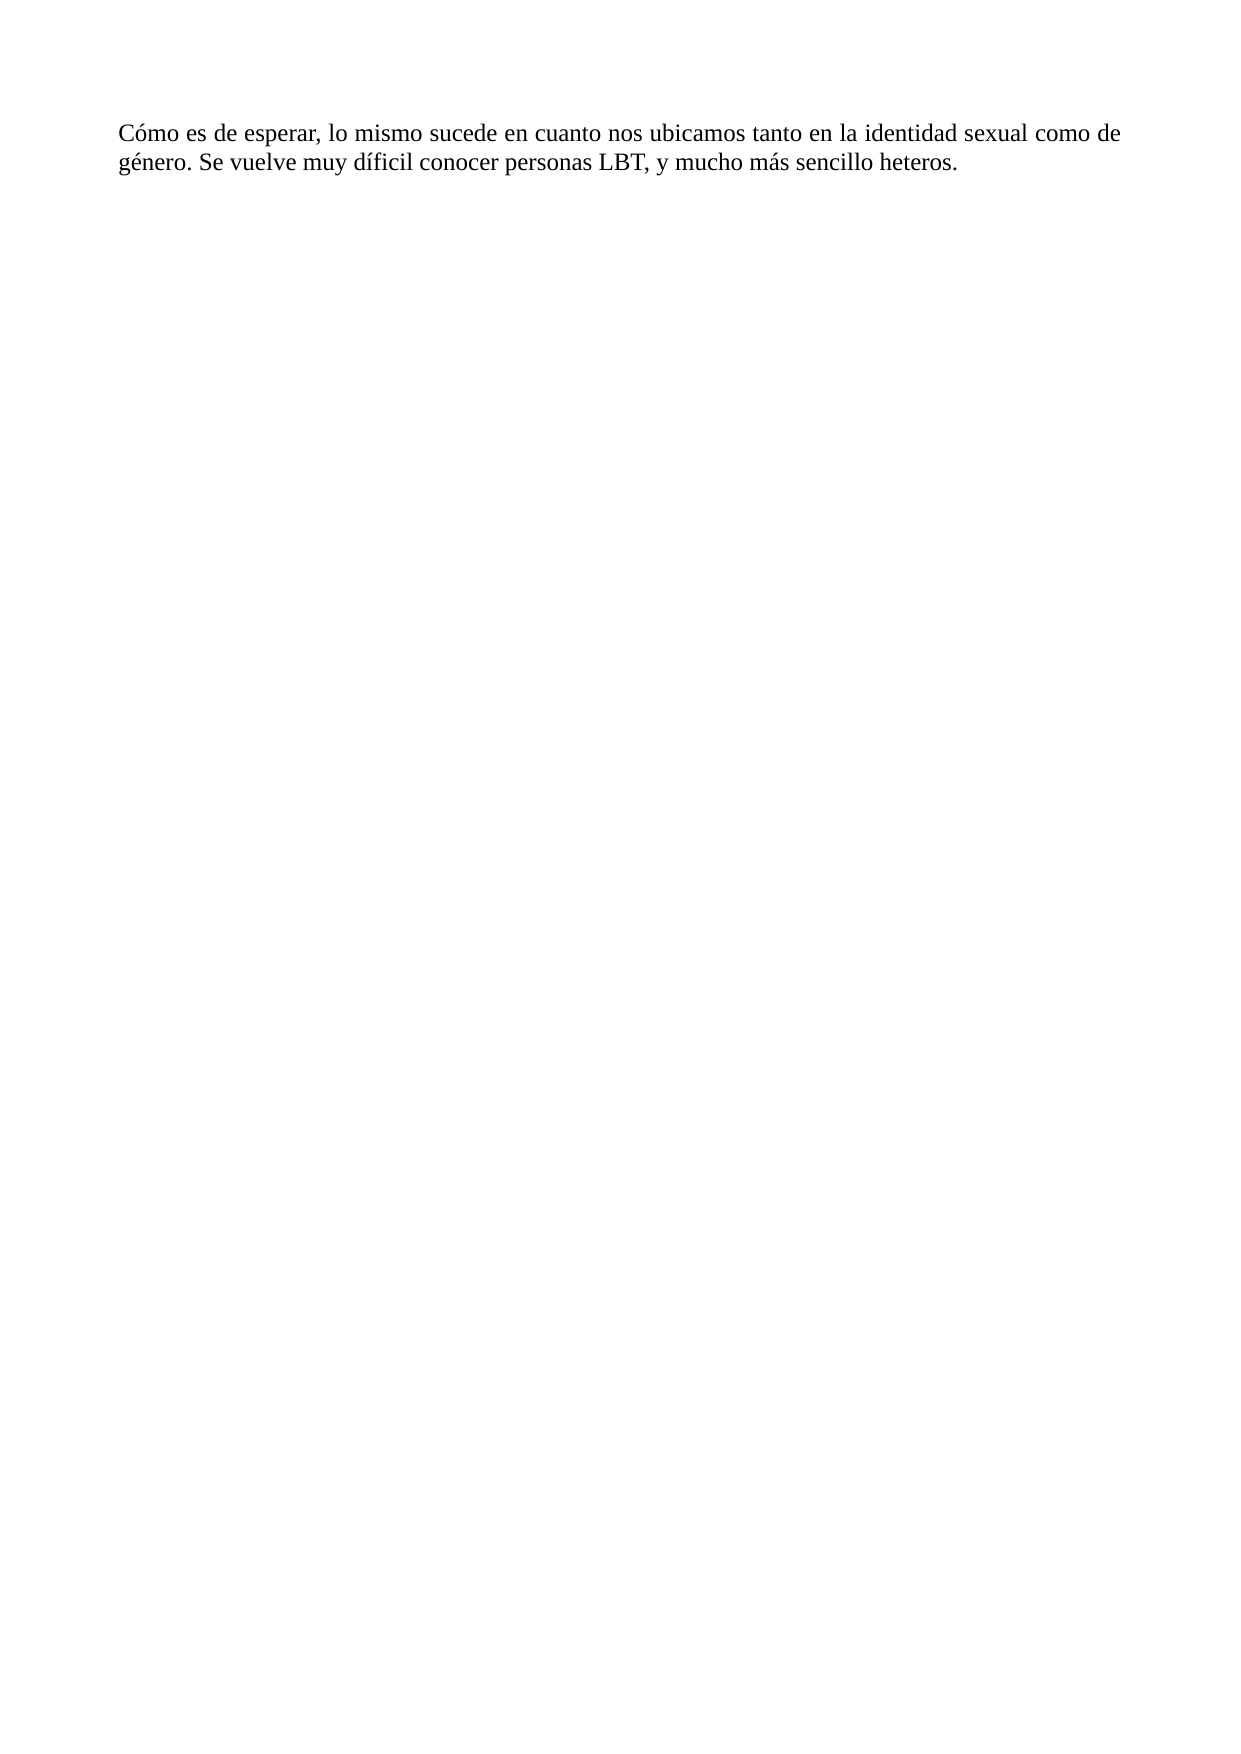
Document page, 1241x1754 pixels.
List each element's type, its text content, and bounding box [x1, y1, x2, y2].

text Cómo es de esperar, lo mismo sucede en cuanto nos ubicamos tanto en la identidad sexual como de género. Se vuelve muy díficil conocer personas LBT, y mucho más sencillo heteros. [118, 118, 1122, 176]
